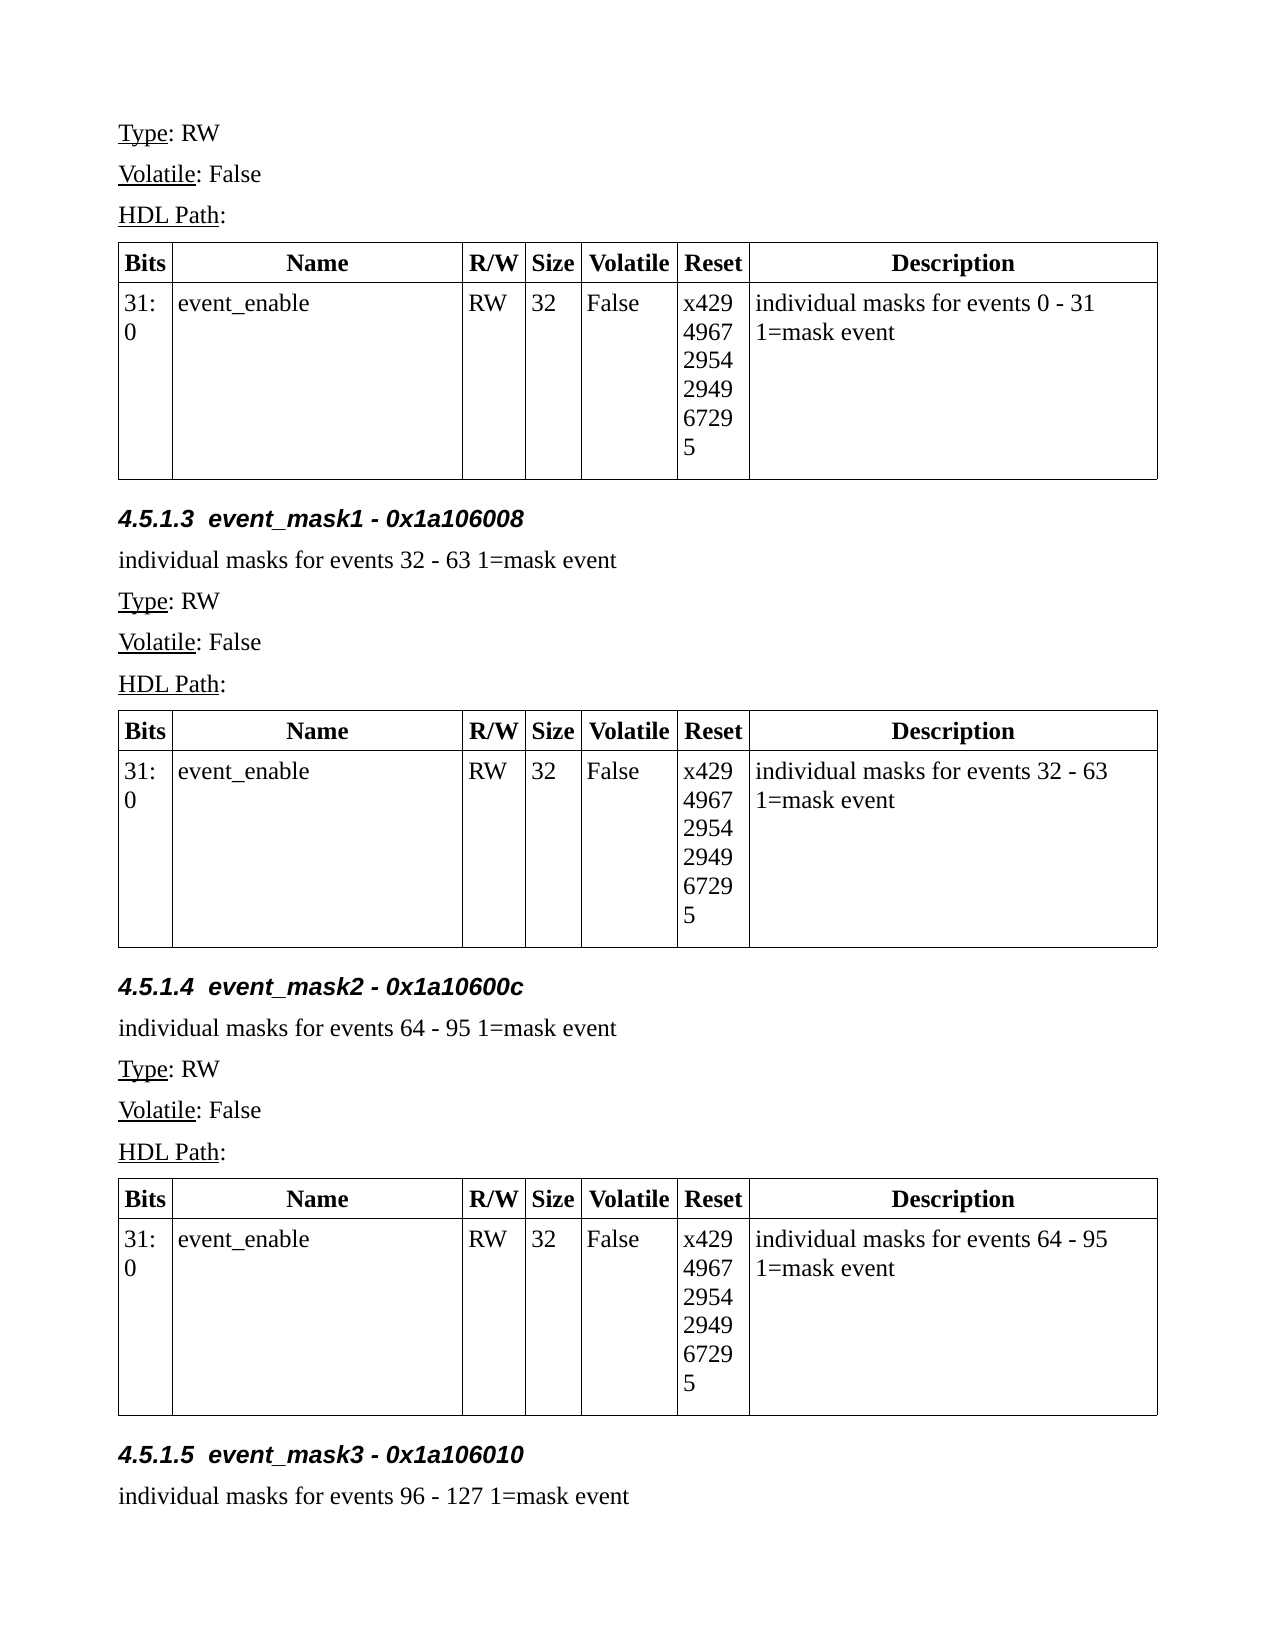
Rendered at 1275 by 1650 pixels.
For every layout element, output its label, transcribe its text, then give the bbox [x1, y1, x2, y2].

table_cell 32 [526, 751, 581, 947]
table_header Name [173, 711, 462, 750]
table_cell individual masks for events 64 - 95 1=mask event [750, 1219, 1157, 1415]
table_header Bits [119, 711, 172, 750]
table_cell event_enable [173, 283, 462, 479]
subtitle event_mask3 - 0x1a106010 [118, 1440, 1157, 1468]
table_cell RW [463, 1219, 525, 1415]
table_cell 32 [526, 283, 581, 479]
table_cell RW [463, 283, 525, 479]
table_cell 32 [526, 1219, 581, 1415]
table_header Name [173, 243, 462, 282]
text Type: RW [118, 586, 1157, 615]
text individual masks for events 96 - 127 1=mask event [118, 1481, 1157, 1510]
table_header Description [750, 711, 1157, 750]
table_header Bits [119, 243, 172, 282]
table_header Reset [678, 1179, 749, 1218]
text Volatile: False [118, 159, 1157, 188]
table_header R/W [463, 243, 525, 282]
table_cell 31:0 [119, 751, 172, 947]
text individual masks for events 64 - 95 1=mask event [118, 1013, 1157, 1042]
subtitle event_mask1 - 0x1a106008 [118, 504, 1157, 532]
table_header Reset [678, 711, 749, 750]
table_header Bits [119, 1179, 172, 1218]
table_cell individual masks for events 32 - 63 1=mask event [750, 751, 1157, 947]
table_cell RW [463, 751, 525, 947]
table_cell False [582, 751, 677, 947]
table_header Size [526, 711, 581, 750]
table_header Volatile [582, 711, 677, 750]
table_cell False [582, 283, 677, 479]
text HDL Path: [118, 1137, 1157, 1165]
table_cell 31:0 [119, 1219, 172, 1415]
text individual masks for events 32 - 63 1=mask event [118, 545, 1157, 574]
table_cell 31:0 [119, 283, 172, 479]
text Volatile: False [118, 1095, 1157, 1124]
text Type: RW [118, 1054, 1157, 1083]
table_header Description [750, 1179, 1157, 1218]
table_header Name [173, 1179, 462, 1218]
text HDL Path: [118, 201, 1157, 229]
table_header R/W [463, 711, 525, 750]
table_header R/W [463, 1179, 525, 1218]
table_cell event_enable [173, 1219, 462, 1415]
table_header Reset [678, 243, 749, 282]
table_header Volatile [582, 1179, 677, 1218]
table_cell individual masks for events 0 - 31 1=mask event [750, 283, 1157, 479]
table_cell False [582, 1219, 677, 1415]
table_cell x42949672954294967295 [678, 283, 749, 479]
table_header Size [526, 1179, 581, 1218]
table_header Size [526, 243, 581, 282]
table_cell x42949672954294967295 [678, 1219, 749, 1415]
table_cell event_enable [173, 751, 462, 947]
table_header Description [750, 243, 1157, 282]
table_cell x42949672954294967295 [678, 751, 749, 947]
subtitle event_mask2 - 0x1a10600c [118, 972, 1157, 1000]
table_header Volatile [582, 243, 677, 282]
text Type: RW [118, 118, 1157, 147]
text Volatile: False [118, 627, 1157, 656]
text HDL Path: [118, 669, 1157, 697]
